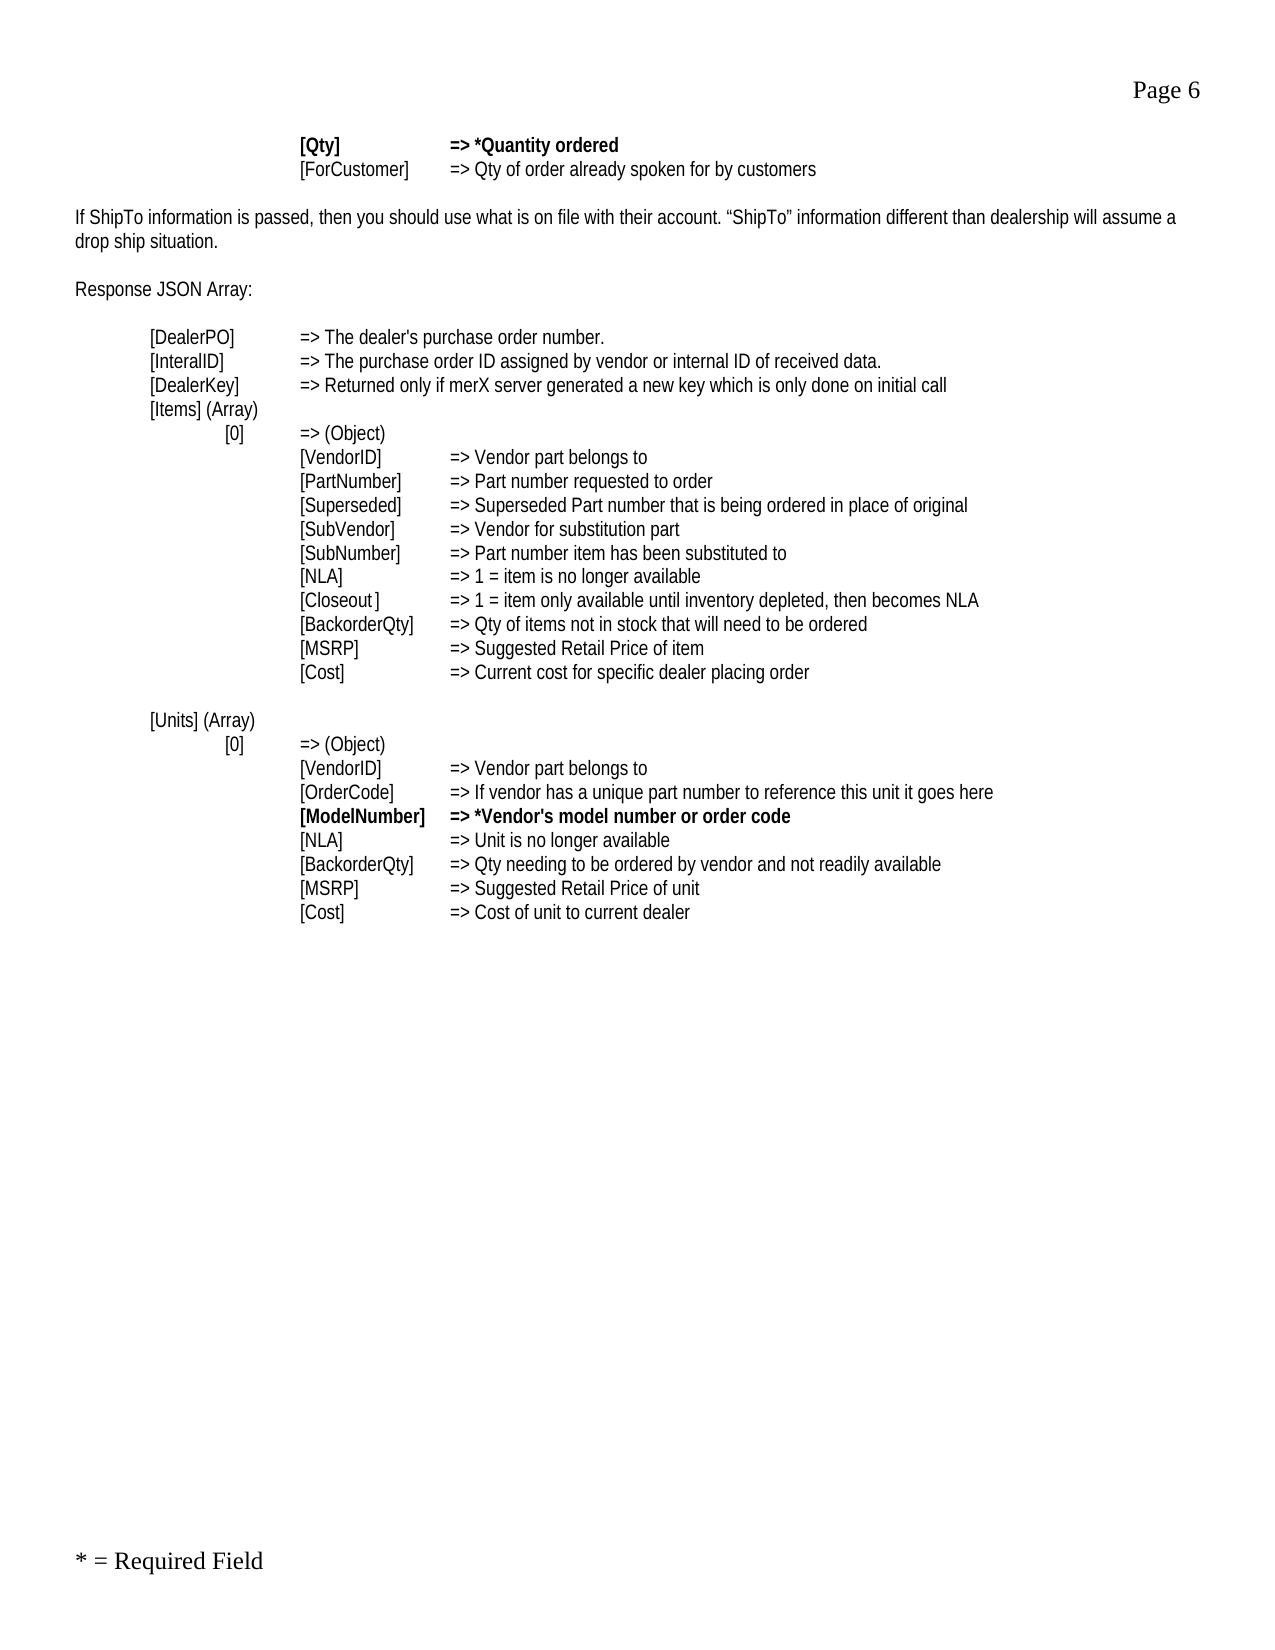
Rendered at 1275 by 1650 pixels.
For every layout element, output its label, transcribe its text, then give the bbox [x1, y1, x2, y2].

text [ForCustomer] => Qty of order already spoken for by customers [75, 157, 1200, 181]
text [Items] (Array) [75, 397, 1200, 421]
text [Superseded] => Superseded Part number that is being ordered in place of original [75, 493, 1200, 517]
text [DealerKey] => Returned only if merX server generated a new key which is only done on initial call [75, 373, 1200, 397]
text [0] => (Object) [75, 421, 1200, 445]
text [VendorID] => Vendor part belongs to [75, 756, 1200, 780]
text [NLA] => Unit is no longer available [75, 828, 1200, 852]
text [VendorID] => Vendor part belongs to [75, 445, 1200, 469]
text [PartNumber] => Part number requested to order [75, 469, 1200, 493]
text [NLA] => 1 = item is no longer available [75, 564, 1200, 588]
text [Cost] => Cost of unit to current dealer [75, 900, 1200, 924]
text [OrderCode] => If vendor has a unique part number to reference this unit it goes here [75, 780, 1200, 804]
text If ShipTo information is passed, then you should use what is on file with their account. “ShipTo” information different than dealership will assume a drop ship situation. [75, 205, 1200, 253]
text [SubNumber] => Part number item has been substituted to [75, 541, 1200, 564]
text [Closeout ] => 1 = item only available until inventory depleted, then becomes NLA [75, 588, 1200, 612]
text [Units] (Array) [75, 708, 1200, 732]
text [MSRP] => Suggested Retail Price of unit [75, 876, 1200, 900]
text [0] => (Object) [75, 732, 1200, 756]
text [BackorderQty] => Qty of items not in stock that will need to be ordered [75, 612, 1200, 636]
text [SubVendor] => Vendor for substitution part [75, 517, 1200, 541]
text [MSRP] => Suggested Retail Price of item [75, 636, 1200, 660]
text [DealerPO] => The dealer's purchase order number. [75, 325, 1200, 349]
text [BackorderQty] => Qty needing to be ordered by vendor and not readily available [75, 852, 1200, 876]
text Response JSON Array: [75, 277, 1200, 301]
text [Cost] => Current cost for specific dealer placing order [75, 660, 1200, 684]
text [Qty] => *Quantity ordered [75, 133, 1200, 157]
text [InteralID] => The purchase order ID assigned by vendor or internal ID of received data. [75, 349, 1200, 373]
text [ModelNumber] => *Vendor's model number or order code [75, 804, 1200, 828]
